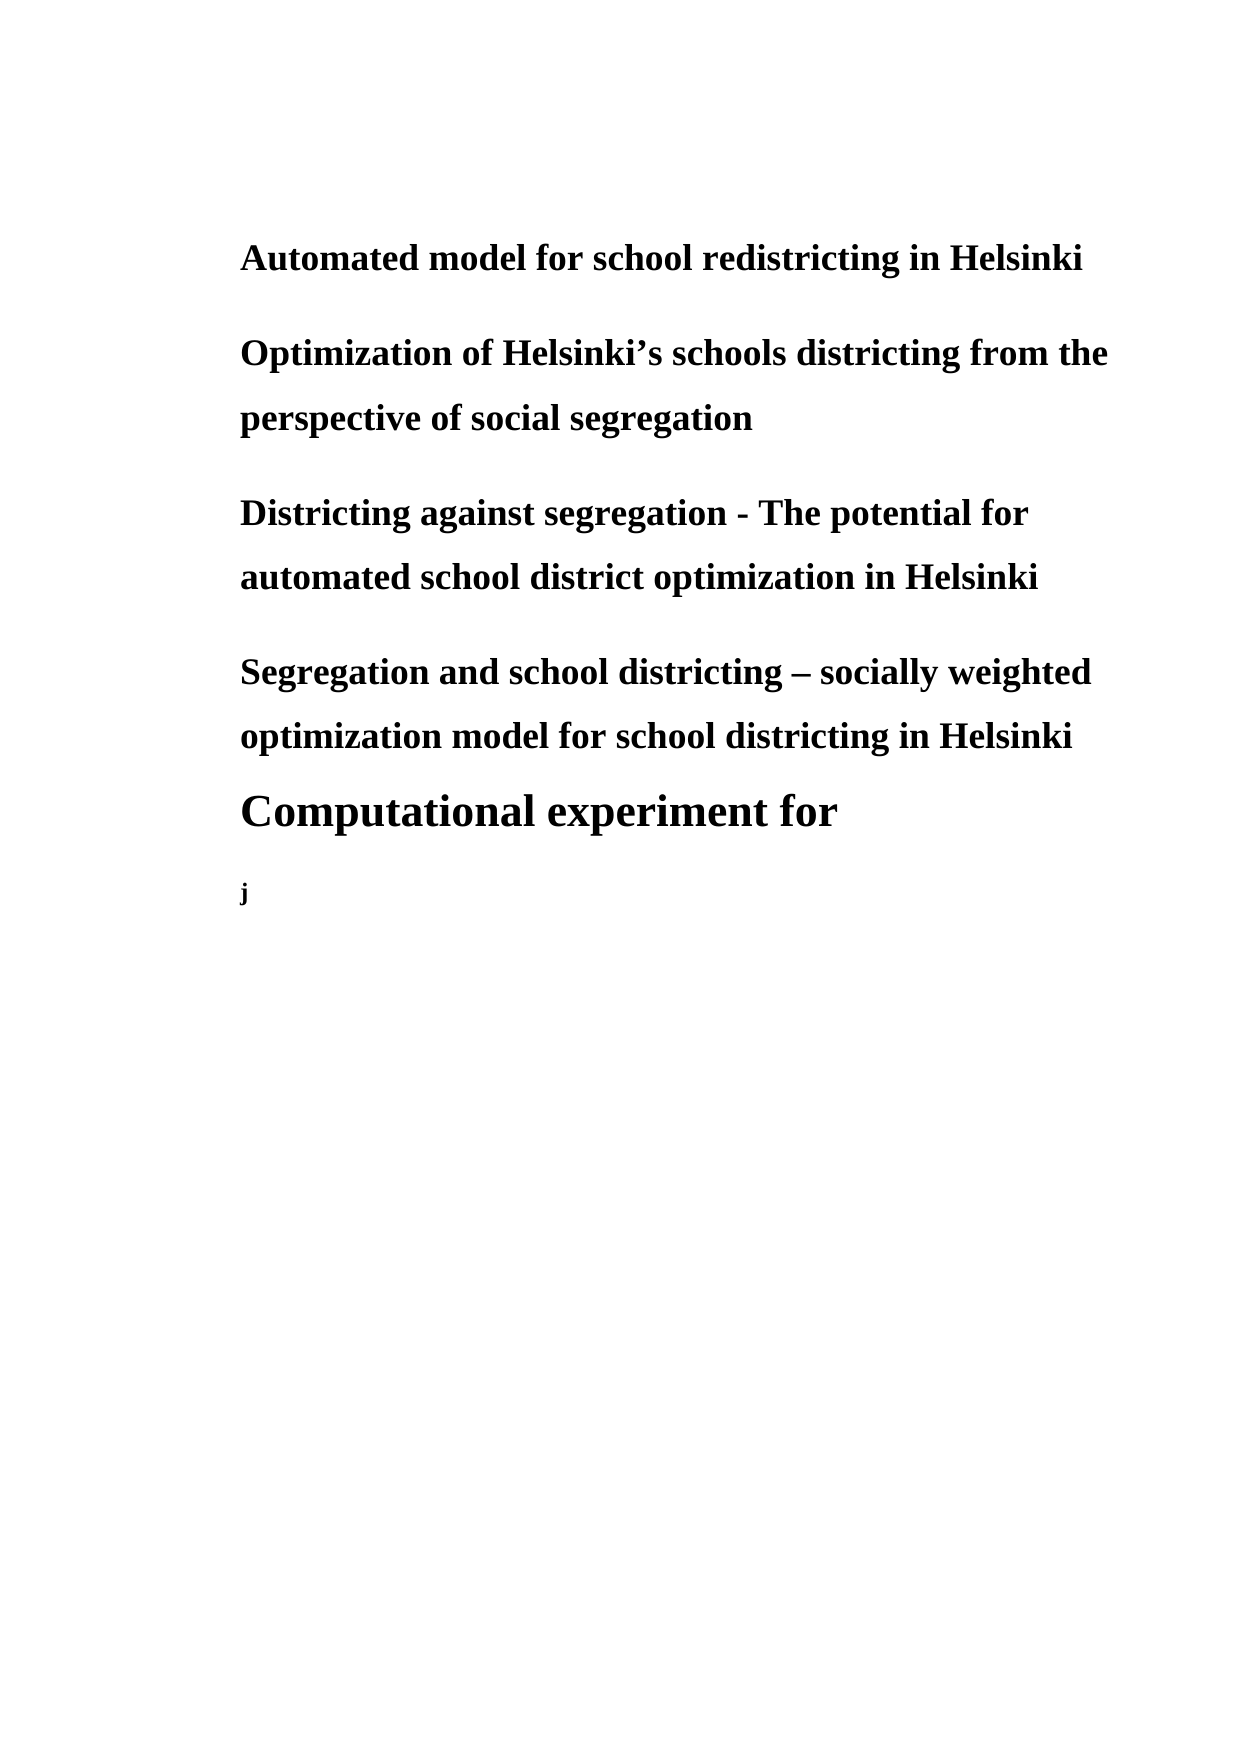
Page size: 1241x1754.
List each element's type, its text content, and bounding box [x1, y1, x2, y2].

title Districting against segregation - The potential for automated school district optimization in Helsinki [240, 490, 1121, 598]
title Segregation and school districting – socially weighted optimization model for school districting in Helsinki Computational experiment for [240, 649, 1121, 836]
title Optimization of Helsinki’s schools districting from the perspective of social segregation [240, 331, 1121, 438]
title Automated model for school redistricting in Helsinki [240, 236, 1121, 279]
text j [240, 877, 1121, 906]
